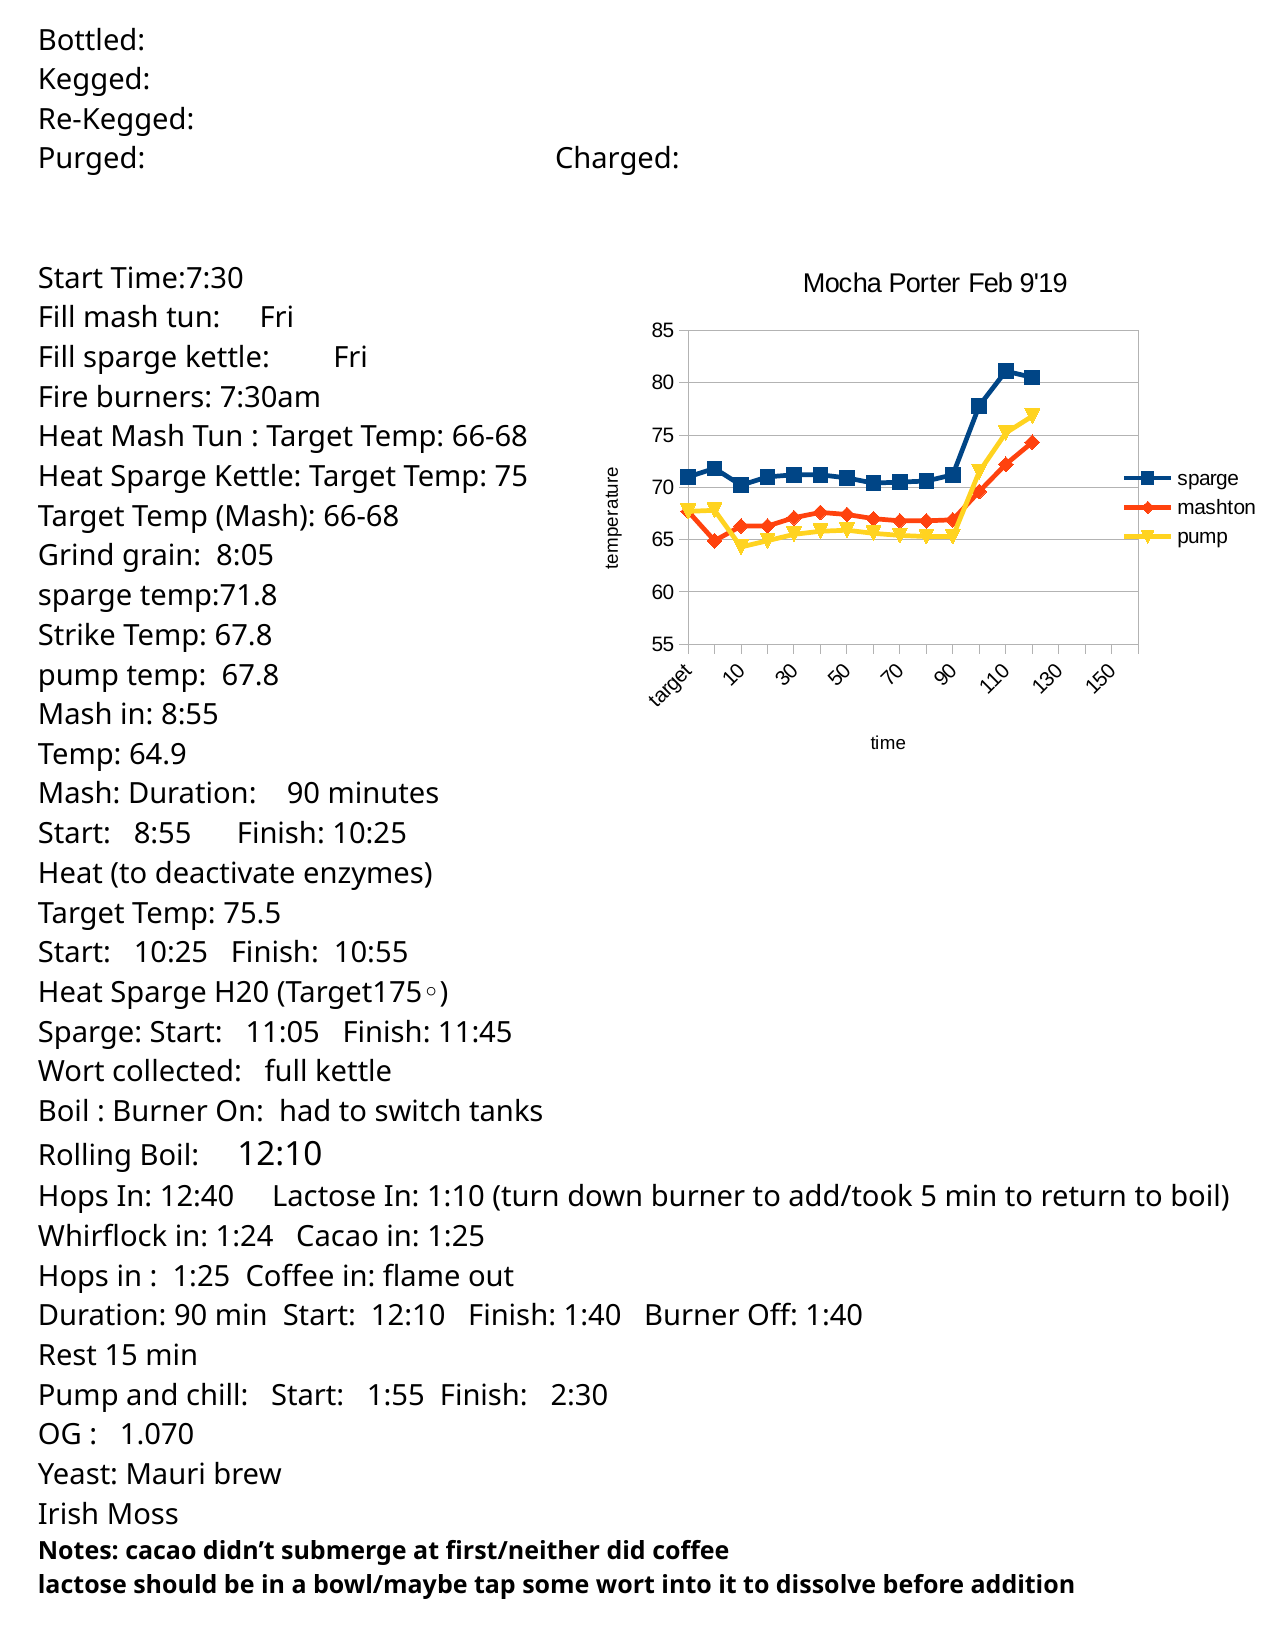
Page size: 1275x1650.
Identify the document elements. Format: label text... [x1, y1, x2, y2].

text Heat Sparge Kettle: Target Temp: 75 [689, 488, 969, 495]
text [1022, 436, 1138, 455]
text Re-Kegged: [38, 98, 1237, 138]
text Temp: 64.9 [38, 733, 1237, 773]
text [1139, 574, 1237, 614]
text Heat Sparge Kettle: Target Temp: 75 [1139, 455, 1237, 495]
text Target Temp (Mash): 66-68 [695, 513, 725, 535]
text Target Temp (Mash): 66-68 [689, 495, 966, 528]
text Heat Sparge Kettle: Target Temp: 75 [985, 488, 1138, 495]
text Rolling Boil: 12:10 [38, 1130, 1237, 1175]
text Mash: Duration: 90 minutes [38, 773, 1237, 812]
text [689, 336, 1138, 376]
text [1139, 336, 1237, 376]
text Yeast: Mauri brew [38, 1453, 1237, 1493]
text Heat Sparge Kettle: Target Temp: 75 [38, 455, 688, 495]
text Fill sparge kettle: Fri [38, 336, 688, 376]
text Start: 8:55 Finish: 10:25 [38, 812, 1237, 852]
text Heat (to deactivate enzymes) [38, 852, 1237, 892]
text Irish Moss [38, 1493, 1237, 1533]
text Target Temp (Mash): 66-68 [38, 495, 688, 535]
text Pump and chill: Start: 1:55 Finish: 2:30 [38, 1374, 1237, 1413]
text [964, 436, 1000, 455]
text Mash in: 8:55 [38, 693, 1237, 733]
text Heat Mash Tun : Target Temp: 66-68 [38, 416, 688, 455]
text [689, 574, 1138, 591]
text Rest 15 min [38, 1334, 1237, 1374]
text [689, 416, 972, 435]
text sparge temp:71.8 [38, 574, 688, 614]
text [689, 436, 964, 455]
text Grind grain: 8:05 [1139, 535, 1237, 574]
text OG : 1.070 [38, 1413, 1237, 1453]
text pump temp: 67.8 [38, 654, 1237, 693]
text Target Temp (Mash): 66-68 [958, 495, 1138, 535]
text Notes: cacao didn’t submerge at first/neither did coffee [38, 1533, 1237, 1567]
text [1040, 376, 1138, 382]
text Strike Temp: 67.8 [38, 614, 688, 654]
text [689, 376, 998, 382]
text [971, 416, 1026, 435]
text Grind grain: 8:05 [689, 540, 1138, 574]
text Duration: 90 min Start: 12:10 Finish: 1:40 Burner Off: 1:40 [38, 1294, 1237, 1334]
text [1139, 416, 1237, 455]
text Target Temp (Mash): 66-68 [1139, 495, 1237, 535]
text Fill mash tun: Fri [38, 297, 1237, 336]
text Hops in : 1:25 Coffee in: flame out [38, 1255, 1237, 1294]
text Start: 10:25 Finish: 10:55 [38, 932, 1237, 971]
text Start Time:7:30 [38, 257, 1237, 297]
text Heat Sparge Kettle: Target Temp: 75 [988, 455, 1138, 487]
text Heat Sparge Kettle: Target Temp: 75 [977, 455, 1012, 485]
text Sparge: Start: 11:05 Finish: 11:45 [38, 1011, 1237, 1051]
text lactose should be in a bowl/maybe tap some wort into it to dissolve before addition [38, 1567, 1237, 1601]
text [689, 614, 1138, 644]
text Purged: Charged: [38, 138, 1237, 177]
text Heat Sparge H20 (Target175◦) [38, 971, 1237, 1011]
text Hops In: 12:40 Lactose In: 1:10 (turn down burner to add/took 5 min to return to boil) Whirflock in: 1:24 Cacao in: 1:25 [38, 1175, 1237, 1255]
text Target Temp (Mash): 66-68 [795, 516, 846, 531]
text Target Temp: 75.5 [38, 892, 1237, 932]
text [1009, 416, 1138, 435]
text [689, 592, 1138, 614]
text Heat Sparge Kettle: Target Temp: 75 [749, 478, 866, 487]
text Grind grain: 8:05 [956, 535, 1124, 539]
text Heat Sparge Kettle: Target Temp: 75 [689, 455, 957, 480]
text Bottled: [38, 19, 1237, 58]
text Kegged: [38, 58, 1237, 98]
text [1139, 376, 1237, 416]
text Boil : Burner On: had to switch tanks [38, 1090, 1237, 1130]
text Wort collected: full kettle [38, 1051, 1237, 1090]
text [1139, 614, 1237, 654]
text Fire burners: 7:30am [38, 376, 688, 416]
text Grind grain: 8:05 [38, 535, 688, 574]
text [689, 383, 992, 416]
text Heat Sparge Kettle: Target Temp: 75 [934, 455, 987, 487]
text [979, 383, 1138, 416]
